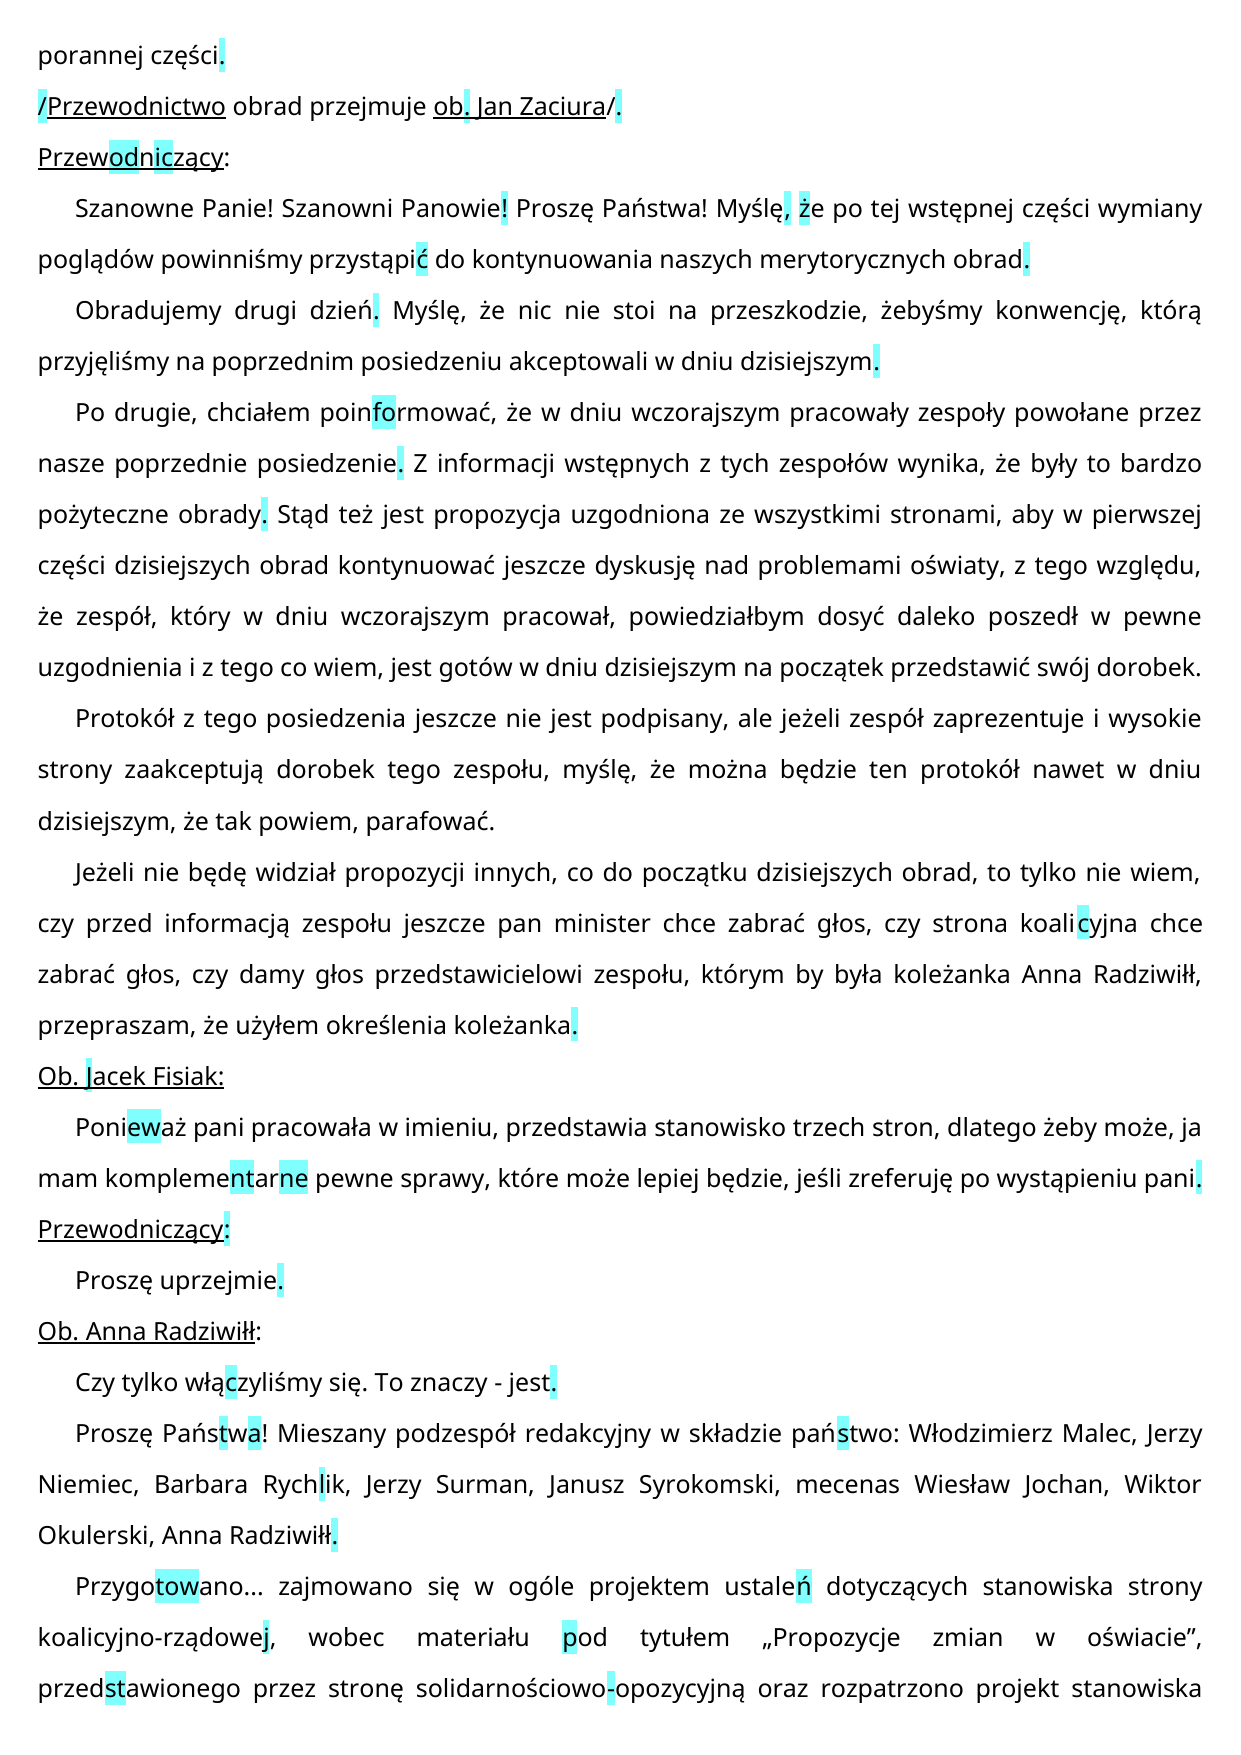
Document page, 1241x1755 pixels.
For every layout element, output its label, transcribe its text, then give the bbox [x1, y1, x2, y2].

text Czy tylko włączyliśmy się. To znaczy - jest. [37, 1364, 1203, 1399]
text Ob. Anna Radziwiłł: [37, 1313, 1203, 1348]
text Ob. Jacek Fisiak: [37, 1058, 1203, 1092]
text Protokół z tego posiedzenia jeszcze nie jest podpisany, ale jeżeli zespół zaprezentuje i wysokie strony zaakceptują dorobek tego zespołu, myślę, że można będzie ten protokół nawet w dniu dzisiejszym, że tak powiem, parafować. [37, 701, 1203, 837]
text Przewodniczący: [37, 1211, 1203, 1246]
text Ponieważ pani pracowała w imieniu, przedstawia stanowisko trzech stron, dlatego żeby może, ja mam komplementarne pewne sprawy, które może lepiej będzie, jeśli zreferuję po wystąpieniu pani. [37, 1109, 1203, 1194]
text Po drugie, chciałem poinformować, że w dniu wczorajszym pracowały zespoły powołane przez nasze poprzednie posiedzenie. Z informacji wstępnych z tych zespołów wynika, że były to bardzo pożyteczne obrady. Stąd też jest propozycja uzgodniona ze wszystkimi stronami, aby w pierwszej części dzisiejszych obrad kontynuować jeszcze dyskusję nad problemami oświaty, z tego względu, że zespół, który w dniu wczorajszym pracował, powiedziałbym dosyć daleko poszedł w pewne uzgodnienia i z tego co wiem, jest gotów w dniu dzisiejszym na początek przedstawić swój dorobek. [37, 395, 1203, 684]
text Szanowne Panie! Szanowni Panowie! Proszę Państwa! Myślę, że po tej wstępnej części wymiany poglądów powinniśmy przystąpić do kontynuowania naszych merytorycznych obrad. [37, 191, 1203, 276]
text /Przewodnictwo obrad przejmuje ob. Jan Zaciura/. [37, 88, 1203, 123]
text Jeżeli nie będę widział propozycji innych, co do początku dzisiejszych obrad, to tylko nie wiem, czy przed informacją zespołu jeszcze pan minister chce zabrać głos, czy strona koalicyjna chce zabrać głos, czy damy głos przedstawicielowi zespołu, którym by była koleżanka Anna Radziwiłł, przepraszam, że użyłem określenia koleżanka. [37, 854, 1203, 1041]
text Przygotowano... zajmowano się w ogóle projektem ustaleń dotyczących stanowiska strony koalicyjno-rządowej, wobec materiału pod tytułem „Propozycje zmian w oświacie”, przedstawionego przez stronę solidarnościowo-opozycyjną oraz rozpatrzono projekt stanowiska [37, 1569, 1203, 1705]
text porannej części. [37, 37, 1203, 72]
text Proszę uprzejmie. [37, 1262, 1203, 1297]
text Obradujemy drugi dzień. Myślę, że nic nie stoi na przeszkodzie, żebyśmy konwencję, którą przyjęliśmy na poprzednim posiedzeniu akceptowali w dniu dzisiejszym. [37, 293, 1203, 378]
text Przewodniczący: [37, 139, 1203, 174]
text Proszę Państwa! Mieszany podzespół redakcyjny w składzie państwo: Włodzimierz Malec, Jerzy Niemiec, Barbara Rychlik, Jerzy Surman, Janusz Syrokomski, mecenas Wiesław Jochan, Wiktor Okulerski, Anna Radziwiłł. [37, 1416, 1203, 1552]
